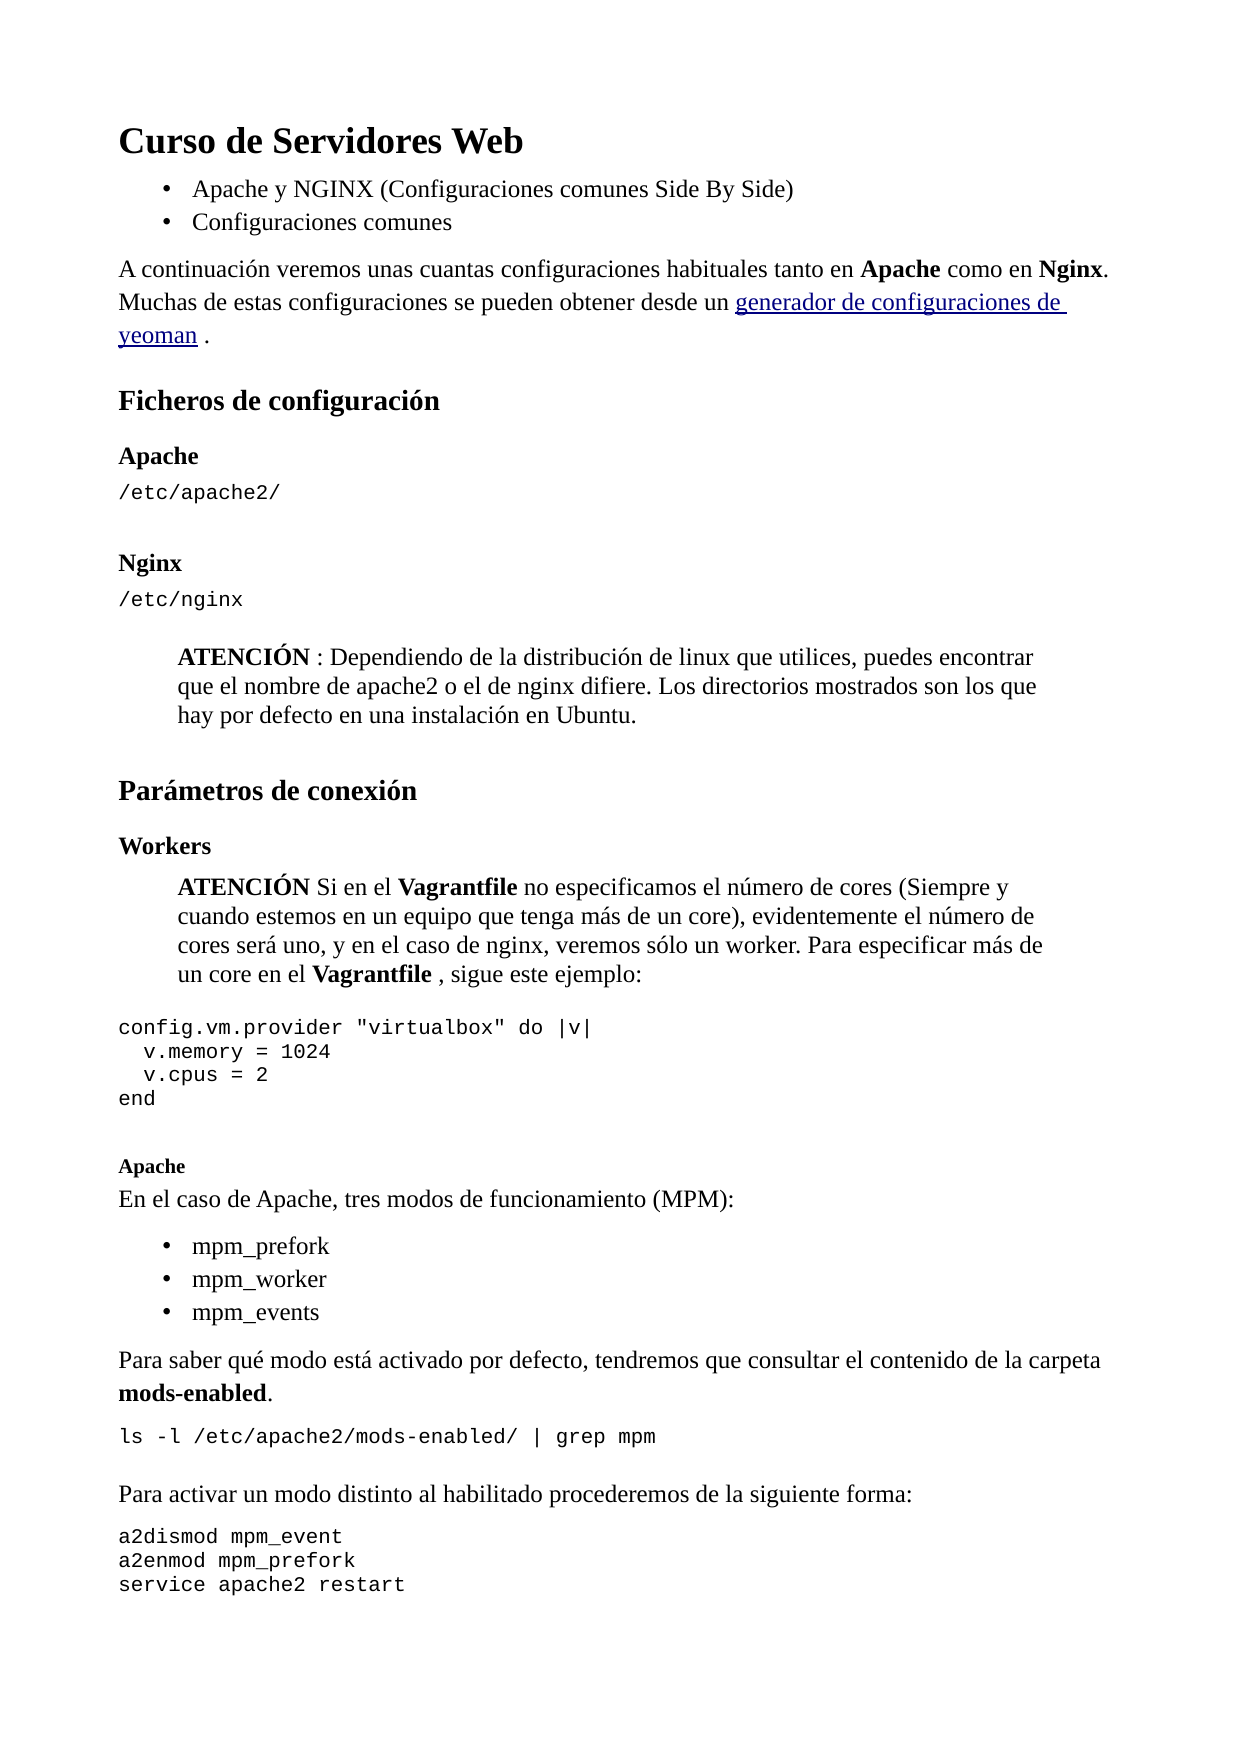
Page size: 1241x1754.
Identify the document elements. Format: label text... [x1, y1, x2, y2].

text v.memory = 1024 [118, 1041, 1122, 1064]
text ATENCIÓN : Dependiendo de la distribución de linux que utilices, puedes encontrar que el nombre de apache2 o el de nginx difiere. Los directorios mostrados son los que hay por defecto en una instalación en Ubuntu. [177, 642, 1063, 729]
text v.cpus = 2 [118, 1064, 1122, 1088]
list mpm_events [162, 1297, 1122, 1326]
subtitle Ficheros de configuración [118, 383, 1122, 416]
subtitle Curso de Servidores Web [118, 118, 1122, 161]
text ATENCIÓN Si en el Vagrantfile no especificamos el número de cores (Siempre y cuando estemos en un equipo que tenga más de un core), evidentemente el número de cores será uno, y en el caso de nginx, veremos sólo un worker. Para especificar más de un core en el Vagrantfile , sigue este ejemplo: [177, 872, 1063, 987]
text end [118, 1088, 1122, 1112]
list mpm_prefork [162, 1231, 1122, 1260]
text service apache2 restart [118, 1574, 1122, 1597]
subtitle Nginx [118, 548, 1122, 577]
text Para activar un modo distinto al habilitado procederemos de la siguiente forma: [118, 1479, 1122, 1508]
text /etc/nginx [118, 589, 1122, 613]
text a2dismod mpm_event [118, 1526, 1122, 1550]
list Apache y NGINX (Configuraciones comunes Side By Side) [162, 174, 1122, 202]
subtitle Apache [118, 1153, 1122, 1178]
subtitle Parámetros de conexión [118, 773, 1122, 806]
text A continuación veremos unas cuantas configuraciones habituales tanto en Apache como en Nginx. Muchas de estas configuraciones se pueden obtener desde un generador de configuraciones de yeoman . [118, 254, 1122, 349]
list mpm_worker [162, 1264, 1122, 1293]
text config.vm.provider "virtualbox" do |v| [118, 1017, 1122, 1041]
text En el caso de Apache, tres modos de funcionamiento (MPM): [118, 1184, 1122, 1213]
text ls -l /etc/apache2/mods-enabled/ | grep mpm [118, 1426, 1122, 1449]
text a2enmod mpm_prefork [118, 1550, 1122, 1574]
text Para saber qué modo está activado por defecto, tendremos que consultar el contenido de la carpeta mods-enabled. [118, 1345, 1122, 1407]
text /etc/apache2/ [118, 482, 1122, 506]
list Configuraciones comunes [162, 207, 1122, 236]
subtitle Workers [118, 831, 1122, 860]
subtitle Apache [118, 441, 1122, 470]
